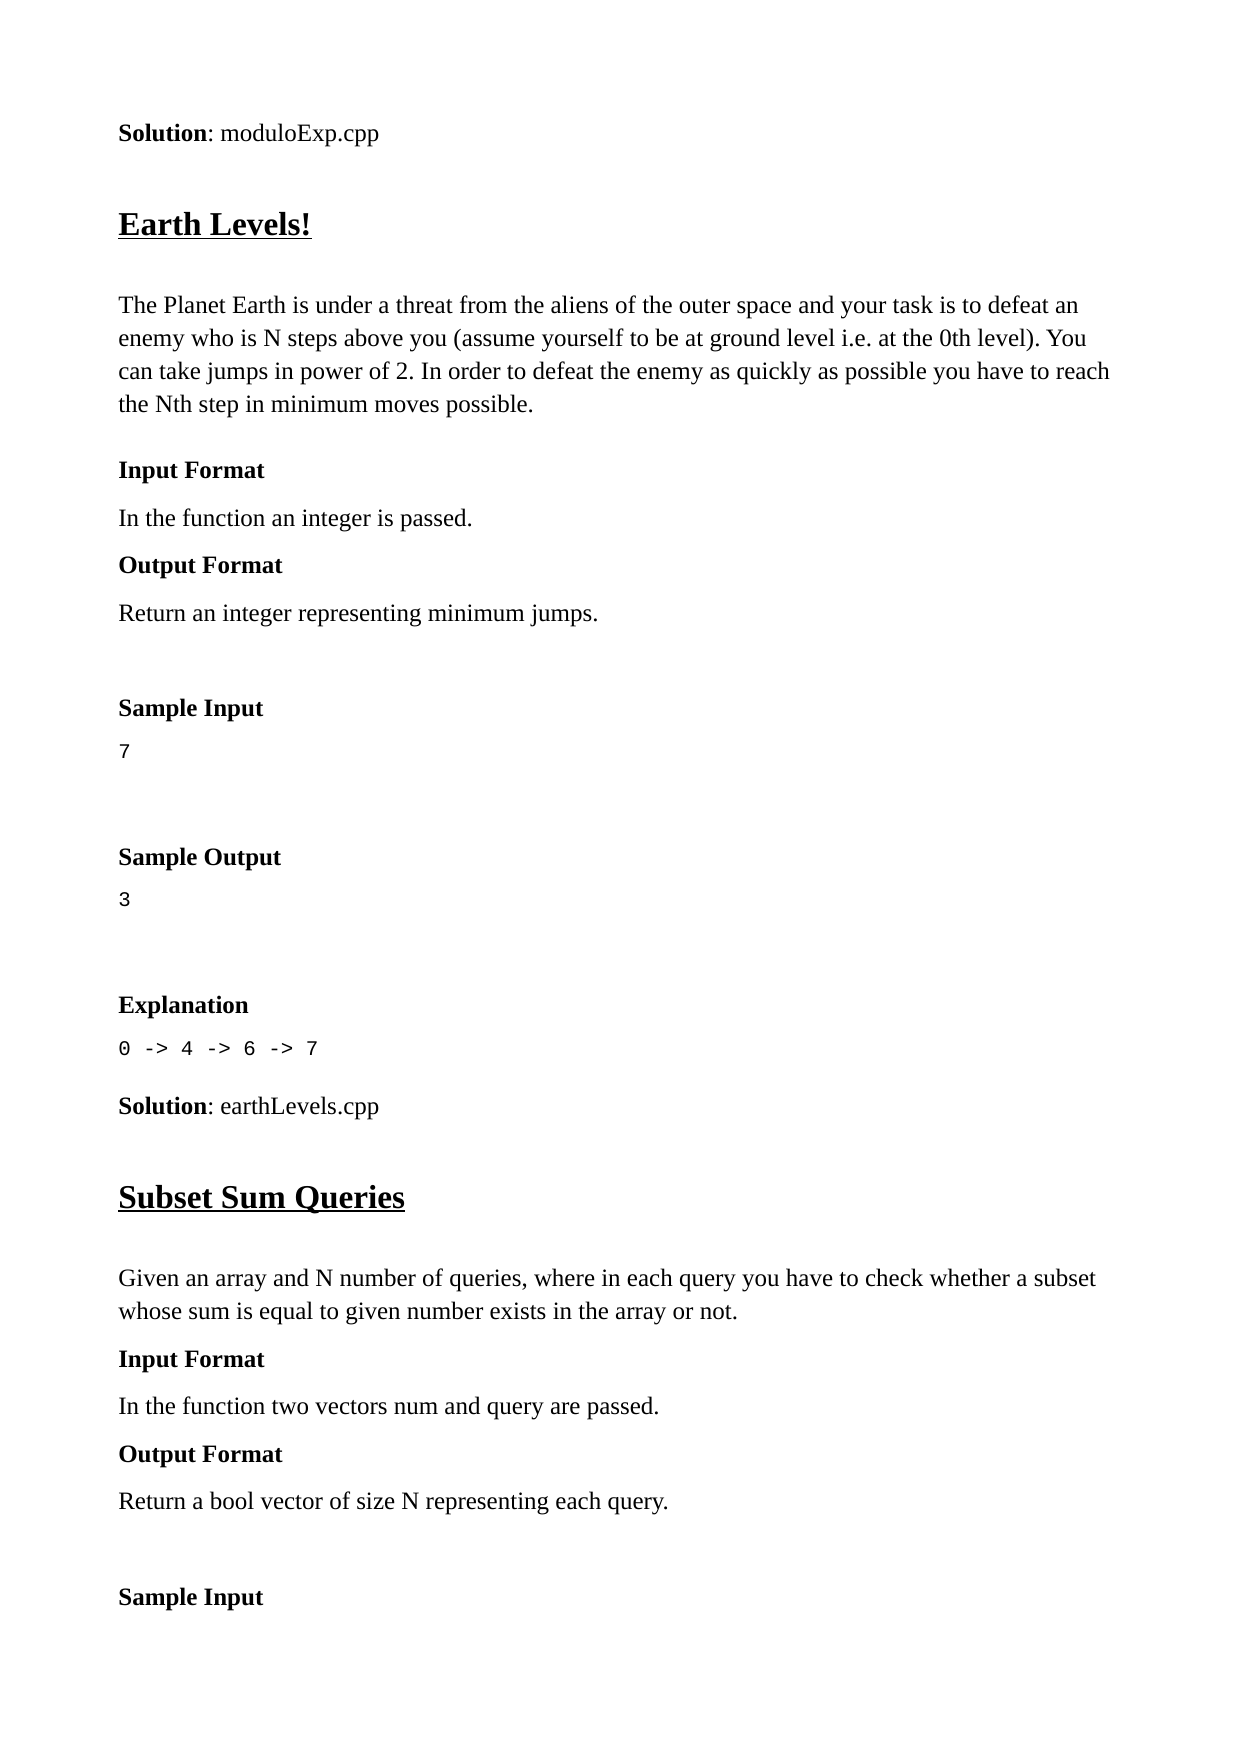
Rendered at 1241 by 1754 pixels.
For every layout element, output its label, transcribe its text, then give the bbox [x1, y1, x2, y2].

text The Planet Earth is under a threat from the aliens of the outer space and your task is to defeat an enemy who is N steps above you (assume yourself to be at ground level i.e. at the 0th level). You can take jumps in power of 2. In order to defeat the enemy as quickly as possible you have to reach the Nth step in minimum moves possible. Input Format [118, 290, 1122, 484]
text Return an integer representing minimum jumps. [118, 598, 1122, 627]
text 3 [118, 889, 1122, 913]
text In the function an integer is passed. [118, 503, 1122, 532]
text Return a bool vector of size N representing each query. [118, 1486, 1122, 1515]
text In the function two vectors num and query are passed. [118, 1391, 1122, 1420]
text 0 -> 4 -> 6 -> 7 [118, 1038, 1122, 1061]
text Sample Output [118, 842, 1122, 871]
text 7 [118, 741, 1122, 765]
text Output Format [118, 551, 1122, 579]
text Given an array and N number of queries, where in each query you have to check whether a subset whose sum is equal to given number exists in the array or not. [118, 1263, 1122, 1325]
text Explanation [118, 990, 1122, 1019]
text Solution: earthLevels.cpp [118, 1091, 1122, 1119]
text Sample Input [118, 1582, 1122, 1610]
text Subset Sum Queries [118, 1177, 1122, 1215]
text Output Format [118, 1439, 1122, 1468]
text Earth Levels! [118, 204, 1122, 243]
text Input Format [118, 1344, 1122, 1372]
text Sample Input [118, 693, 1122, 722]
text Solution: moduloExp.cpp [118, 118, 1122, 147]
